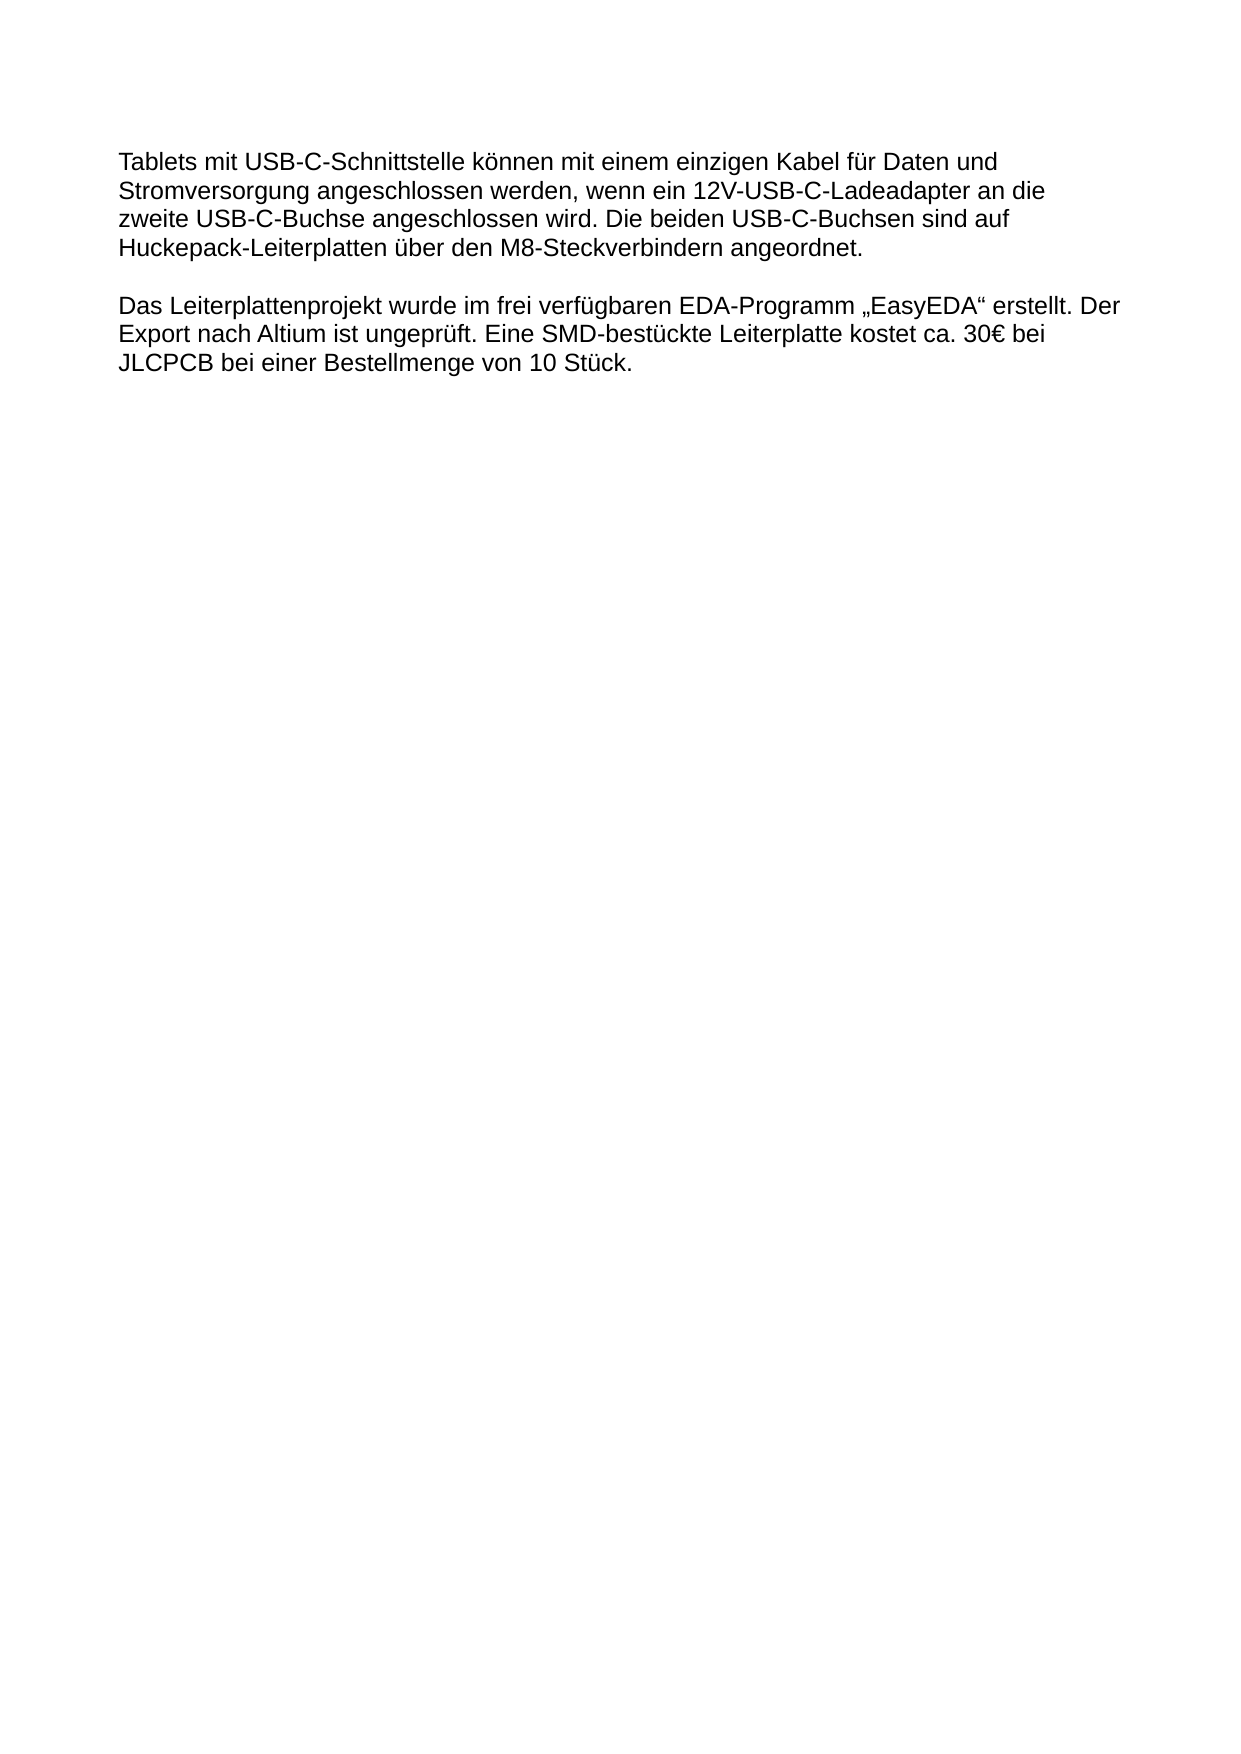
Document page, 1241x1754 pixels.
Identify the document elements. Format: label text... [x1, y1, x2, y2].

text Das Leiterplattenprojekt wurde im frei verfügbaren EDA-Programm „EasyEDA“ erstellt. Der Export nach Altium ist ungeprüft. Eine SMD-bestückte Leiterplatte kostet ca. 30€ bei JLCPCB bei einer Bestellmenge von 10 Stück. [118, 291, 1122, 377]
text Tablets mit USB-C-Schnittstelle können mit einem einzigen Kabel für Daten und Stromversorgung angeschlossen werden, wenn ein 12V-USB-C-Ladeadapter an die zweite USB-C-Buchse angeschlossen wird. Die beiden USB-C-Buchsen sind auf Huckepack-Leiterplatten über den M8-Steckverbindern angeordnet. [118, 147, 1122, 262]
